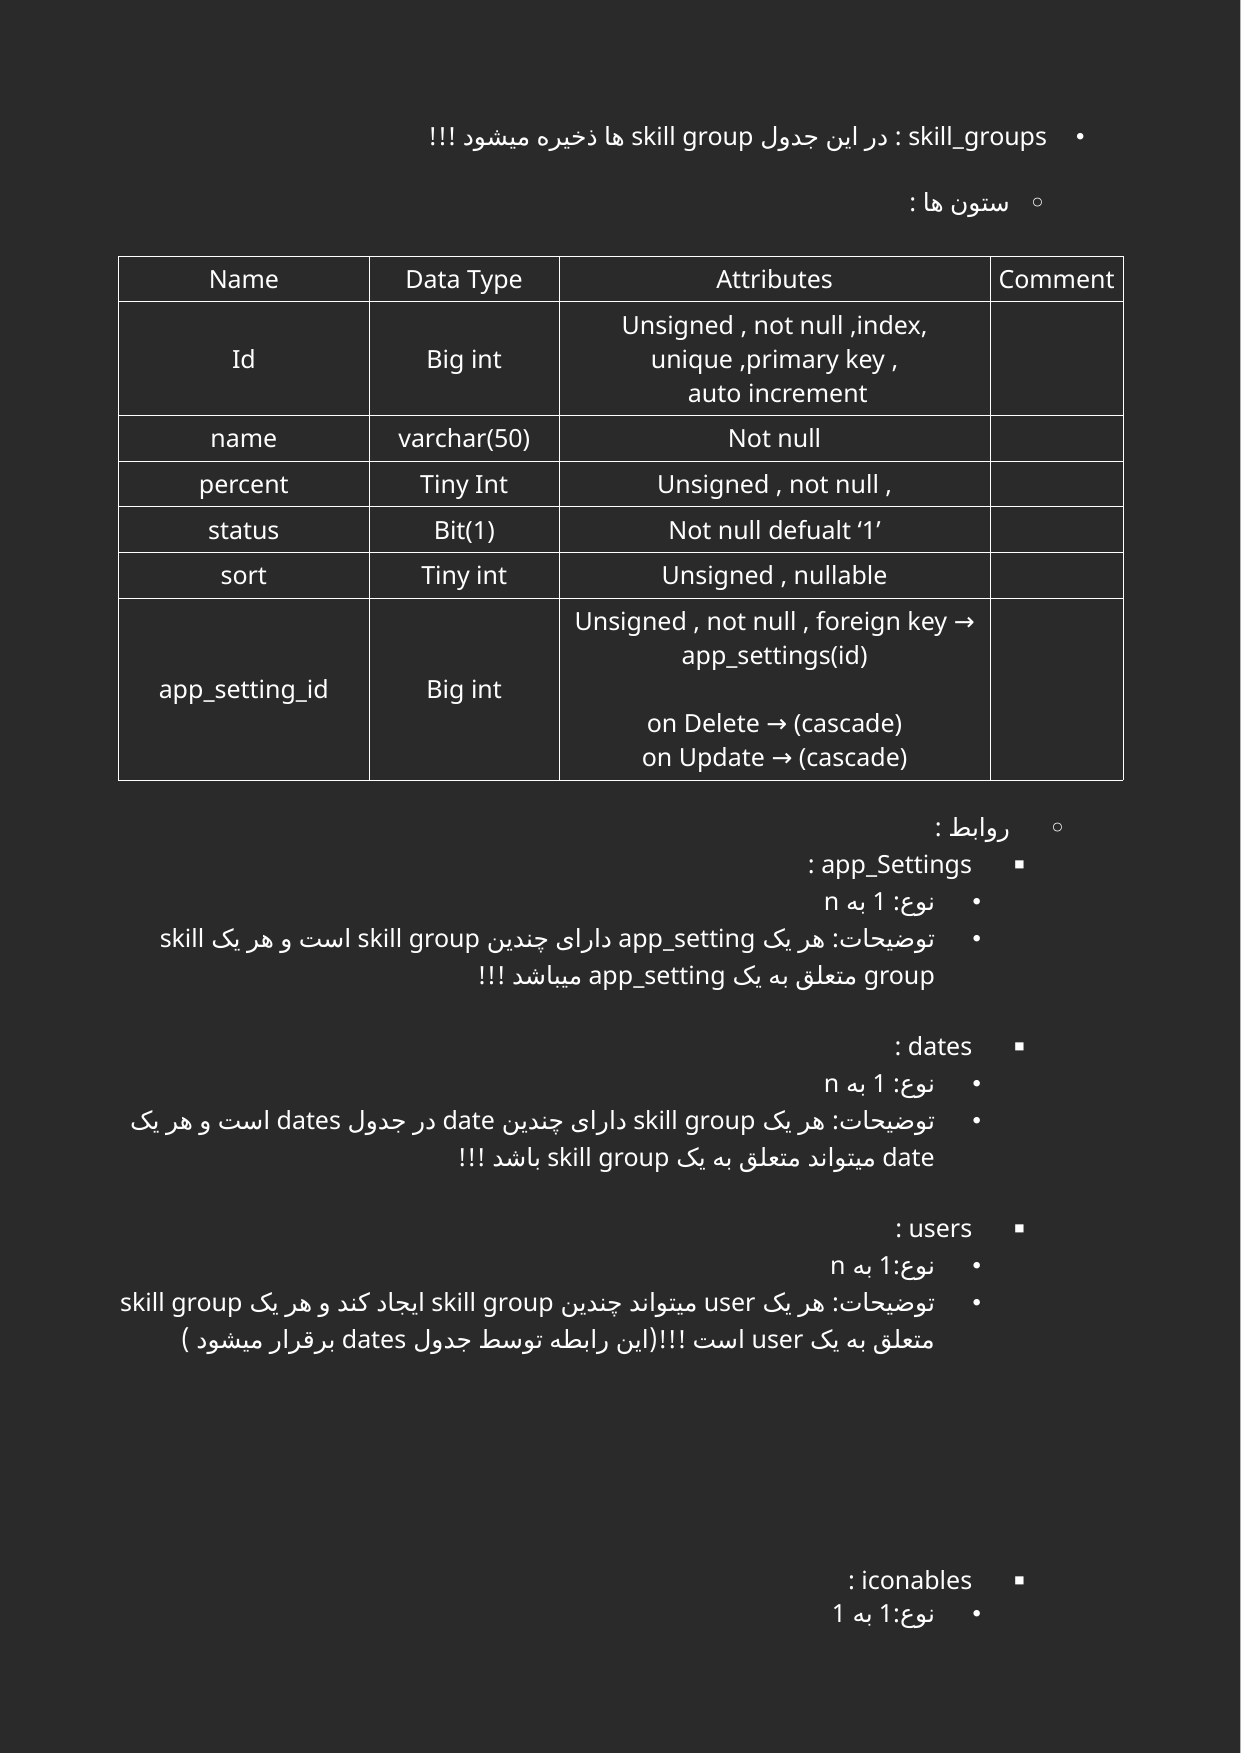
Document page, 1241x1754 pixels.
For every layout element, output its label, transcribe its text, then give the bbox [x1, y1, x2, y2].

table_cell app_setting_id [119, 599, 369, 779]
table_cell Not null [560, 416, 990, 461]
list users : [118, 1210, 1010, 1247]
list نوع‌:1 به 1 [118, 1599, 972, 1632]
table_cell [991, 416, 1123, 461]
table_cell Unsigned , nullable [560, 553, 990, 598]
table_cell Unsigned , not null , [560, 462, 990, 506]
table_cell Tiny int [370, 553, 559, 598]
table_cell [991, 302, 1123, 415]
list ستون ها : [118, 189, 1047, 222]
table_cell status [119, 507, 369, 552]
table_cell name [119, 416, 369, 461]
list dates : [118, 1028, 1010, 1065]
table_cell [991, 553, 1123, 598]
table_cell Unsigned , not null , foreign key → app_settings(id) on Delete → (cascade) on Update → (cascade) [560, 599, 990, 779]
table_cell Not null defualt ‘1’ [560, 507, 990, 552]
table_header Comment [991, 257, 1123, 301]
table_cell Id [119, 302, 369, 415]
list app_Settings : [118, 846, 1010, 883]
table_cell Big int [370, 302, 559, 415]
table_cell varchar(50) [370, 416, 559, 461]
table_cell Bit(1) [370, 507, 559, 552]
list توضیحات: هر یک user میتواند چندین skill group ایجاد کند و هر یک skill group متعلق به یک user است !!!(این رابطه توسط جدول dates برقرار میشود ) [118, 1284, 972, 1358]
table_cell Tiny Int [370, 462, 559, 506]
table_header Attributes [560, 257, 990, 301]
table_cell [991, 507, 1123, 552]
table_cell [991, 599, 1123, 779]
table_header Data Type [370, 257, 559, 301]
table_cell Unsigned , not null ,index, unique ,primary key , auto increment [560, 302, 990, 415]
list نوع‌:1 به n [118, 1247, 972, 1284]
list توضیحات: هر یک app_setting دارای چندین skill group است و هر یک skill group متعلق به یک app_setting میباشد !!! [118, 920, 972, 994]
table_header Name [119, 257, 369, 301]
list نوع‌: 1 به n [118, 1065, 972, 1102]
table_cell Big int [370, 599, 559, 779]
table_cell [991, 462, 1123, 506]
table_cell percent [119, 462, 369, 506]
list iconables : [118, 1563, 1010, 1599]
list skill_groups : در این جدول skill group ها ذخیره میشود !!! [118, 118, 1085, 155]
table_cell sort [119, 553, 369, 598]
list نوع‌: 1 به n [118, 883, 972, 920]
list روابط :‌ [118, 814, 1047, 846]
list توضیحات: هر یک skill group دارای چندین date در جدول dates است و هر یک date میتواند متعلق به یک skill group باشد !!! [118, 1102, 972, 1176]
